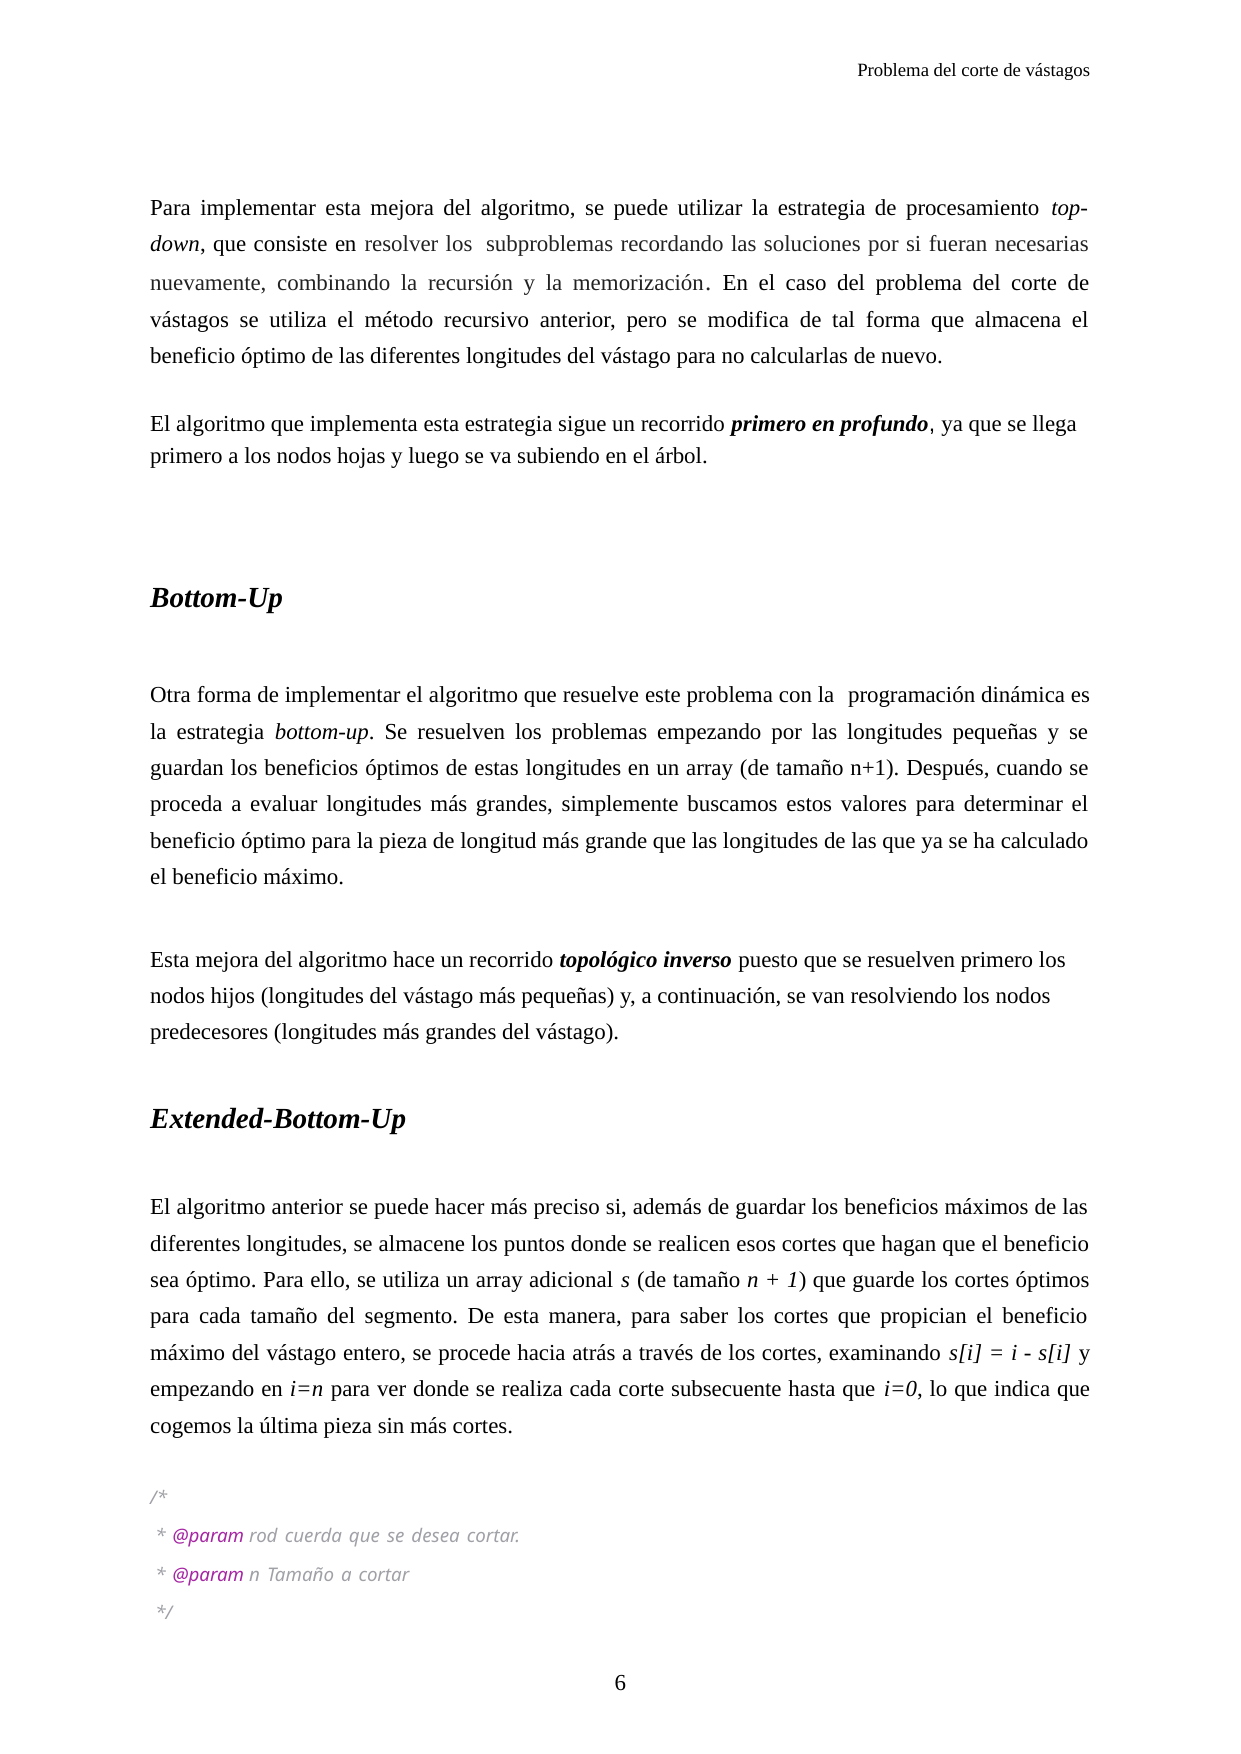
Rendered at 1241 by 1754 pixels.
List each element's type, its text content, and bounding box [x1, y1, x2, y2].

text Esta mejora del algoritmo hace un recorrido topológico inverso puesto que se resuelven primero los nodos hijos (longitudes del vástago más pequeñas) y, a continuación, se van resolviendo los nodos predecesores (longitudes más grandes del vástago). [150, 946, 1090, 1045]
text Extended-Bottom-Up [150, 1101, 1090, 1134]
text Para implementar esta mejora del algoritmo, se puede utilizar la estrategia de procesamiento top-down, que consiste en resolver los subproblemas recordando las soluciones por si fueran necesarias nuevamente, combinando la recursión y la memorización. En el caso del problema del corte de vástagos se utiliza el método recursivo anterior, pero se modifica de tal forma que almacena el beneficio óptimo de las diferentes longitudes del vástago para no calcularlas de nuevo. [150, 194, 1090, 369]
text * @param n Tamaño a cortar [150, 1561, 1090, 1587]
text Bottom-Up [150, 580, 1090, 614]
text El algoritmo anterior se puede hacer más preciso si, además de guardar los beneficios máximos de las diferentes longitudes, se almacene los puntos donde se realicen esos cortes que hagan que el beneficio sea óptimo. Para ello, se utiliza un array adicional s (de tamaño n + 1) que guarde los cortes óptimos para cada tamaño del segmento. De esta manera, para saber los cortes que propician el beneficio máximo del vástago entero, se procede hacia atrás a través de los cortes, examinando s[i] = i - s[i] y empezando en i=n para ver donde se realiza cada corte subsecuente hasta que i=0, lo que indica que cogemos la última pieza sin más cortes. [150, 1193, 1090, 1438]
text * @param rod cuerda que se desea cortar. [150, 1523, 1090, 1548]
text /* [150, 1484, 1090, 1510]
text Otra forma de implementar el algoritmo que resuelve este problema con la programación dinámica es la estrategia bottom-up. Se resuelven los problemas empezando por las longitudes pequeñas y se guardan los beneficios óptimos de estas longitudes en un array (de tamaño n+1). Después, cuando se proceda a evaluar longitudes más grandes, simplemente buscamos estos valores para determinar el beneficio óptimo para la pieza de longitud más grande que las longitudes de las que ya se ha calculado el beneficio máximo. [150, 681, 1090, 889]
text El algoritmo que implementa esta estrategia sigue un recorrido primero en profundo, ya que se llega primero a los nodos hojas y luego se va subiendo en el árbol. [150, 379, 1090, 468]
text */ [150, 1599, 1090, 1625]
